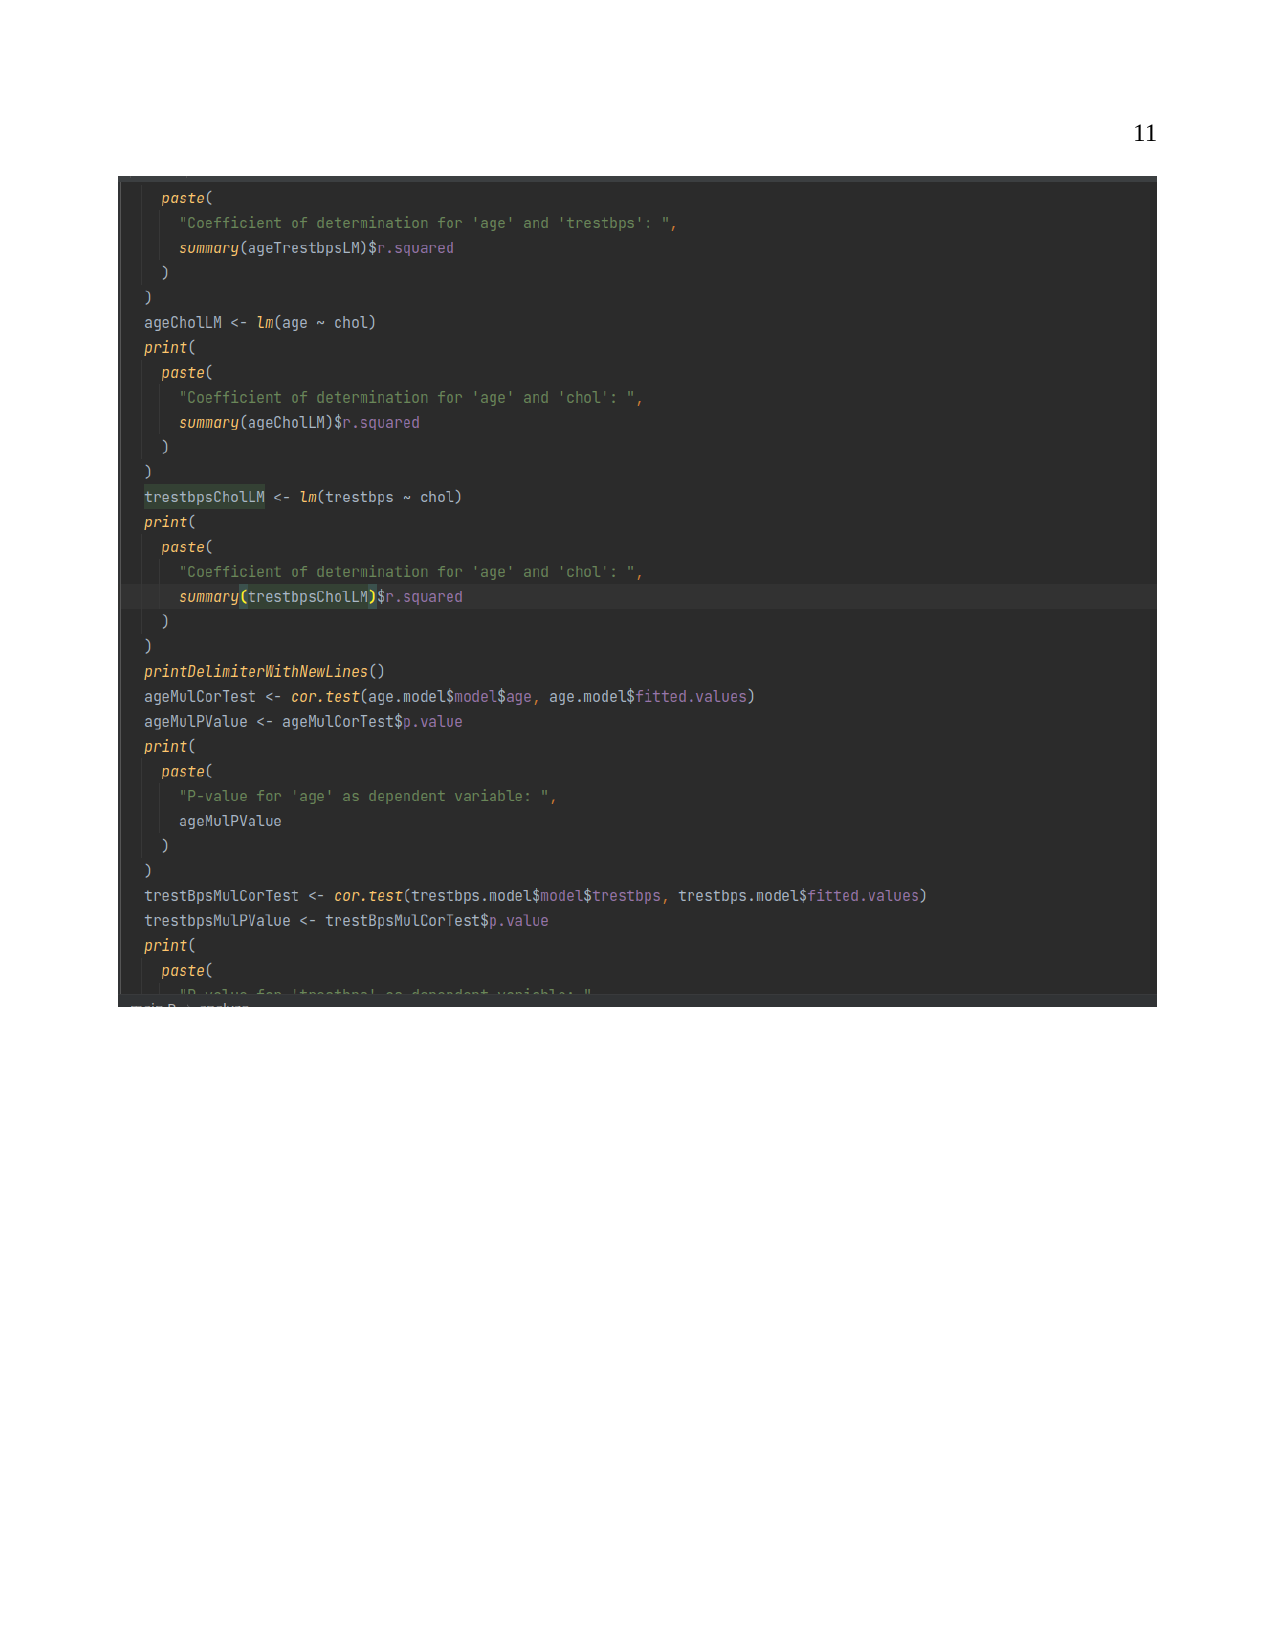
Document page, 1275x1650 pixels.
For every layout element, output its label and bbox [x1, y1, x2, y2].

picture [118, 176, 1157, 1007]
